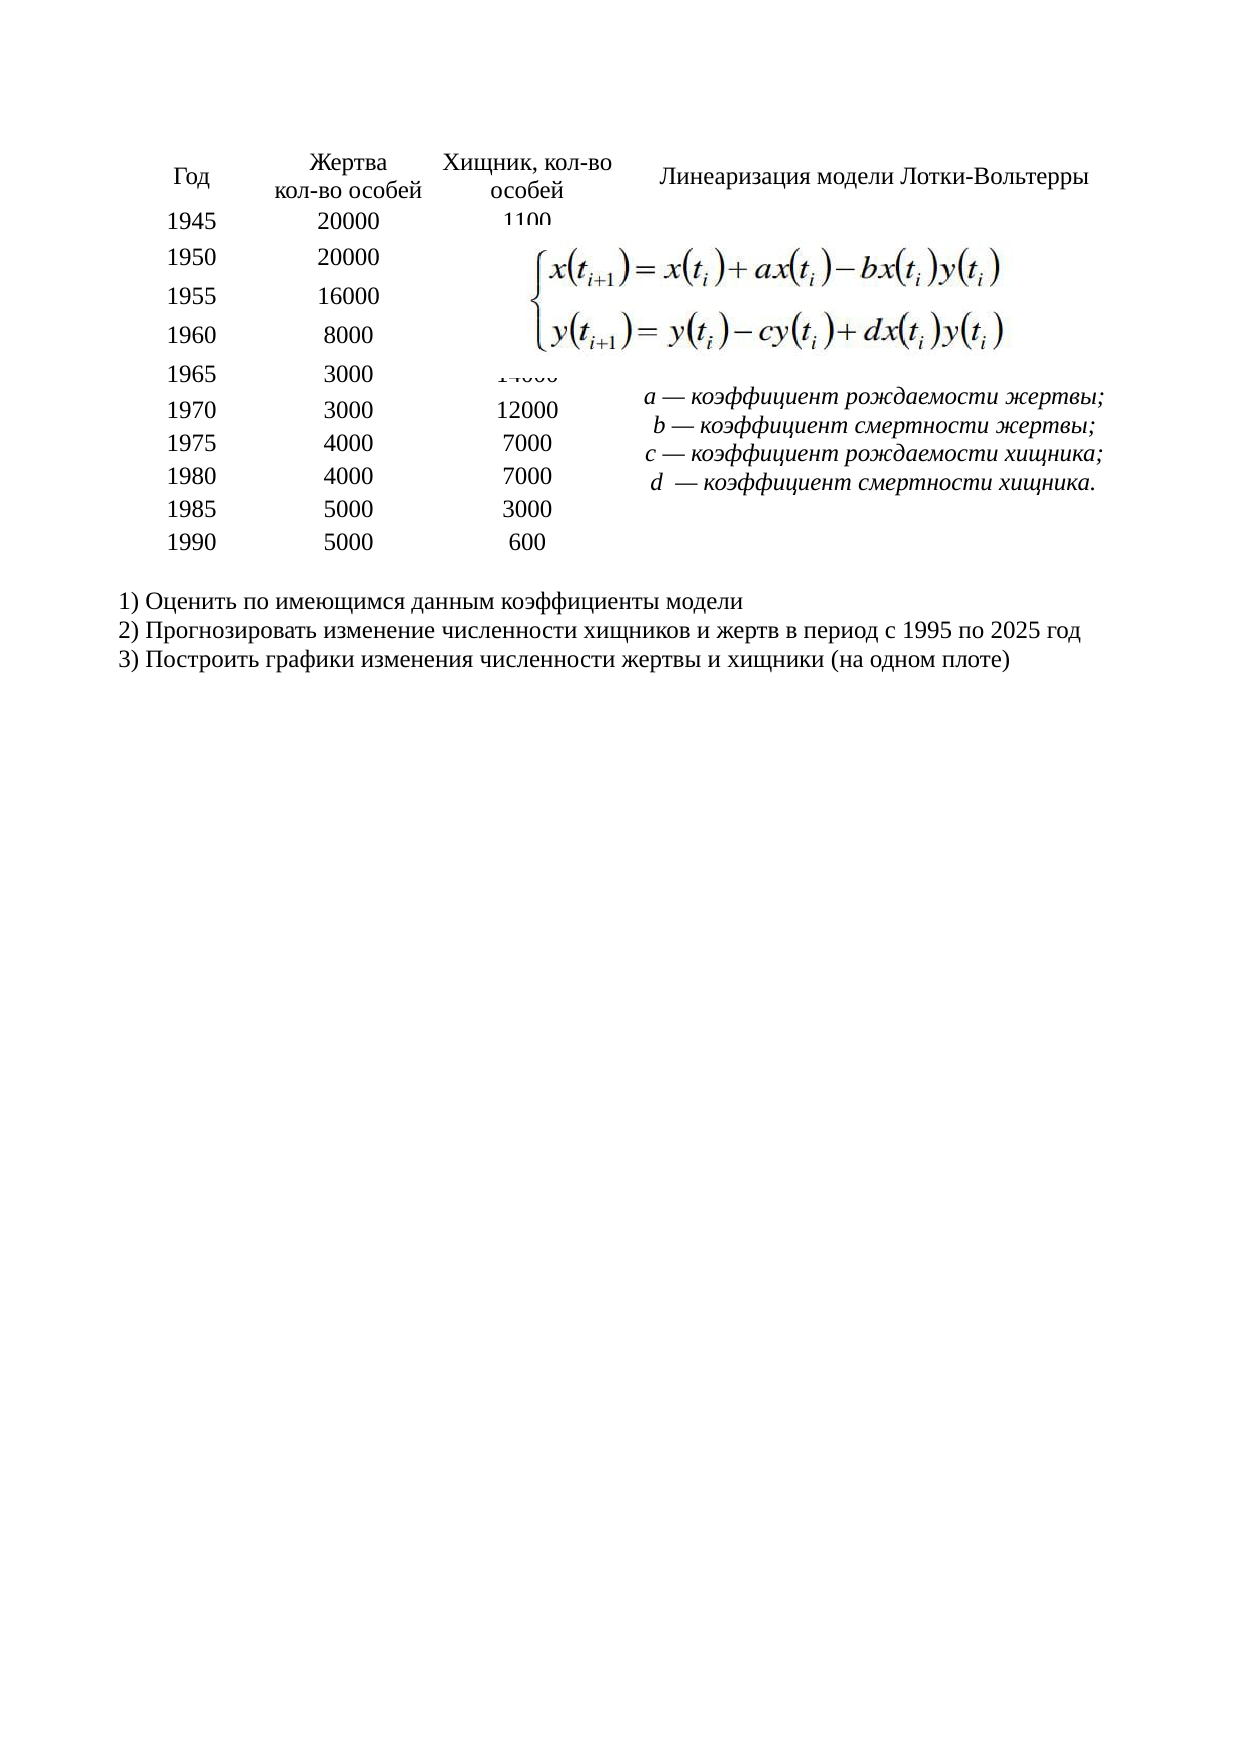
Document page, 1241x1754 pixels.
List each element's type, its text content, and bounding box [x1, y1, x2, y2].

table_cell а — коэффициент рождаемости жертвы; b — коэффициент смертности жертвы; c — коэффициент рождаемости хищника; d — коэффициент смертности хищника. [629, 204, 1120, 557]
text 2) Прогнозировать изменение численности хищников и жертв в период с 1995 по 2025 год [118, 615, 1122, 644]
table_header Жертва кол-во особей [271, 147, 425, 204]
table_cell 600 [425, 525, 628, 557]
table_cell 14000 [425, 354, 628, 393]
table_cell 3000 [271, 354, 425, 393]
table_cell 1985 [112, 492, 271, 525]
text 3) Построить графики изменения численности жертвы и хищники (на одном плоте) [118, 644, 1122, 672]
table_header Линеаризация модели Лотки-Вольтерры [629, 147, 1120, 204]
table_cell 1965 [112, 354, 271, 393]
table_header Год [112, 147, 271, 204]
table_cell 1955 [112, 276, 271, 315]
table_cell 3000 [271, 394, 425, 426]
table_cell 4000 [271, 426, 425, 459]
table_cell 16000 [271, 276, 425, 315]
table_cell 8000 [271, 315, 425, 354]
table_cell 1960 [112, 315, 271, 354]
picture [476, 225, 1054, 378]
table_cell 1100 [425, 204, 628, 237]
table_cell 3000 [425, 492, 628, 525]
table_cell 1945 [112, 204, 271, 237]
table_cell 1980 [112, 459, 271, 492]
table_cell 1970 [112, 394, 271, 426]
table_cell 1950 [112, 237, 271, 276]
text 1) Оценить по имеющимся данным коэффициенты модели [118, 586, 1122, 615]
table_header Хищник, кол-во особей [425, 147, 628, 204]
table_cell 6600 [425, 237, 476, 276]
table_cell 5000 [271, 492, 425, 525]
table_cell 1990 [112, 525, 271, 557]
table_cell 12000 [425, 315, 476, 354]
table_cell 12000 [425, 394, 628, 426]
table_cell 20000 [271, 204, 425, 237]
table_cell 5000 [271, 525, 425, 557]
table_cell 7000 [425, 459, 628, 492]
table_cell 1975 [112, 426, 271, 459]
table_cell 4000 [271, 459, 425, 492]
table_cell 20000 [271, 237, 425, 276]
table_cell 7000 [425, 426, 628, 459]
table_cell 8700 [425, 276, 476, 315]
